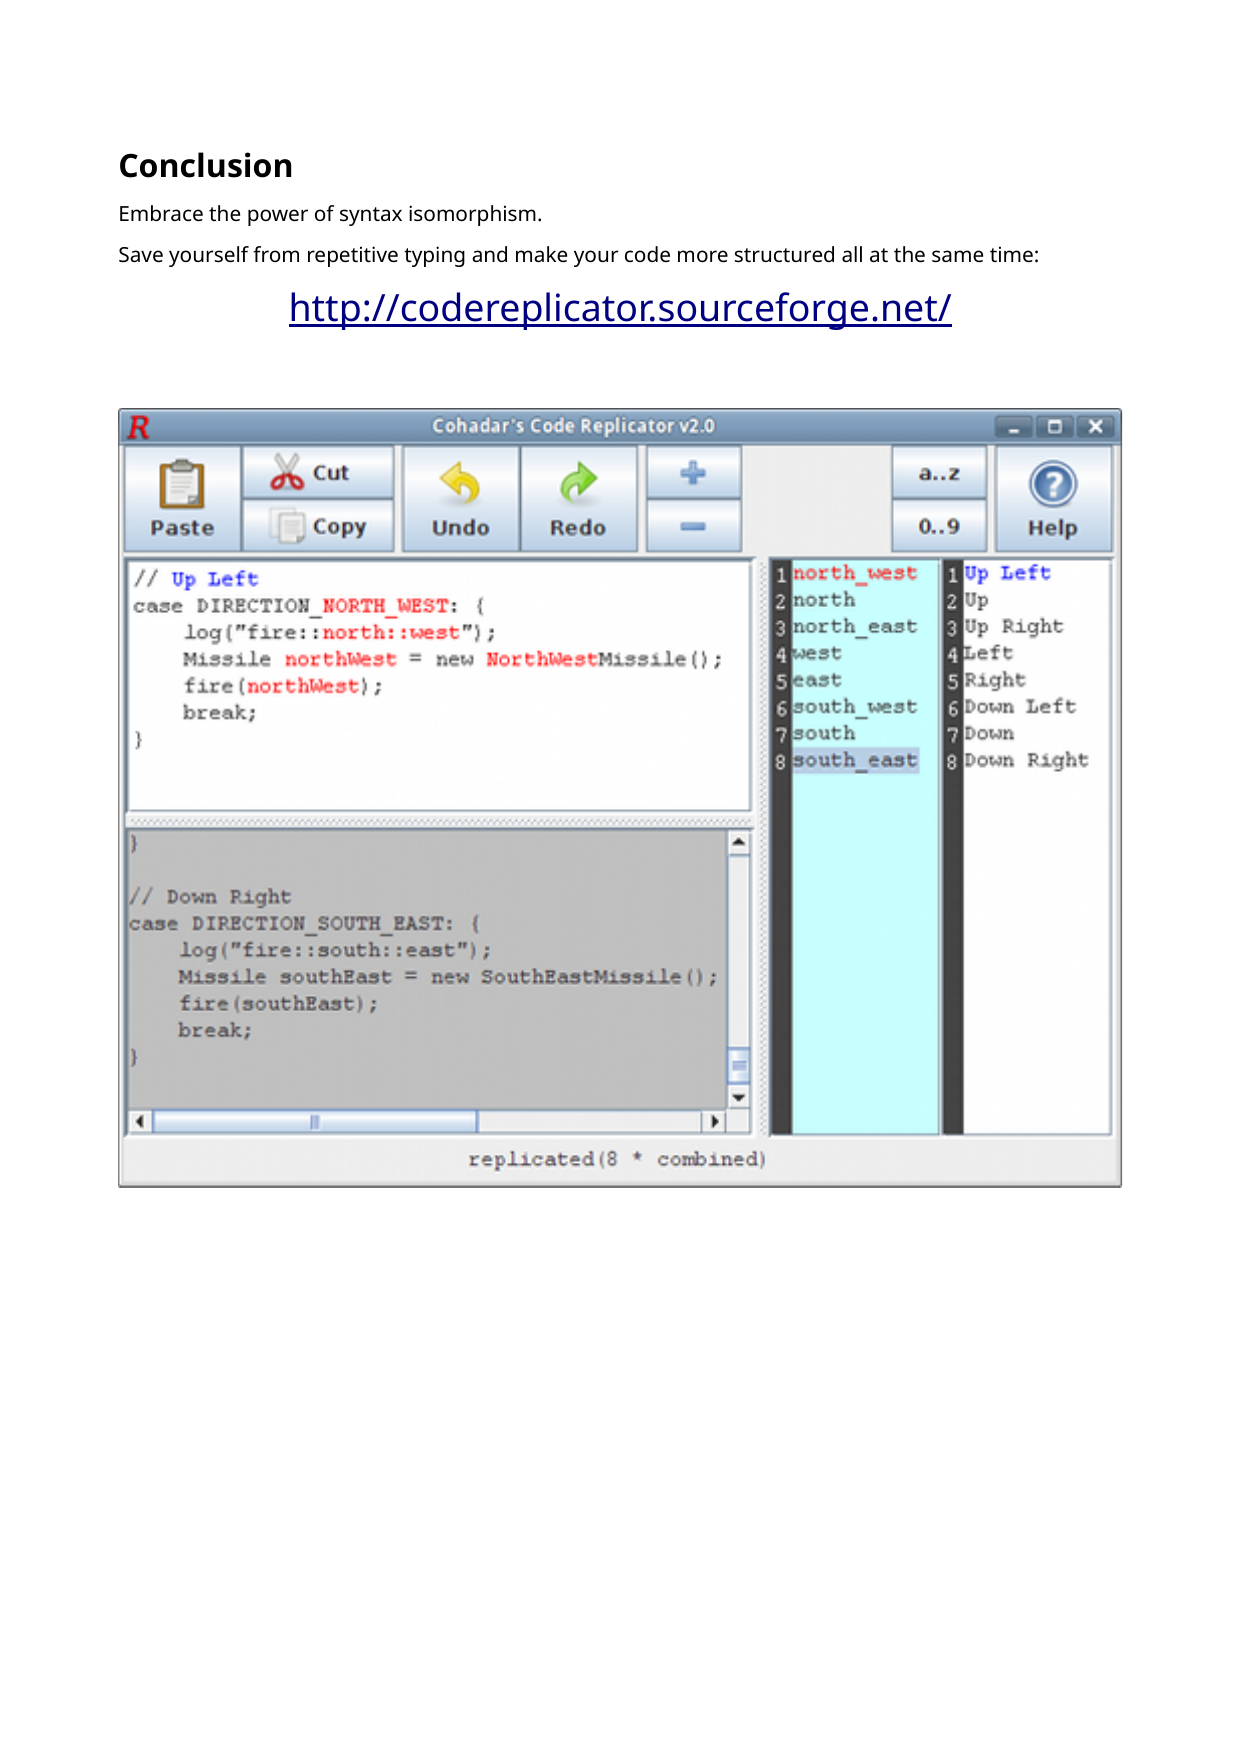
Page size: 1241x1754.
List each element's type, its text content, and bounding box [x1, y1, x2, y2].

text http://codereplicator.sourceforge.net/ [118, 281, 1122, 332]
text Embrace the power of syntax isomorphism. [118, 199, 1122, 228]
text Save yourself from repetitive typing and make your code more structured all at the same time: [118, 240, 1122, 269]
picture [118, 408, 1123, 1188]
subtitle Conclusion [118, 143, 1122, 187]
